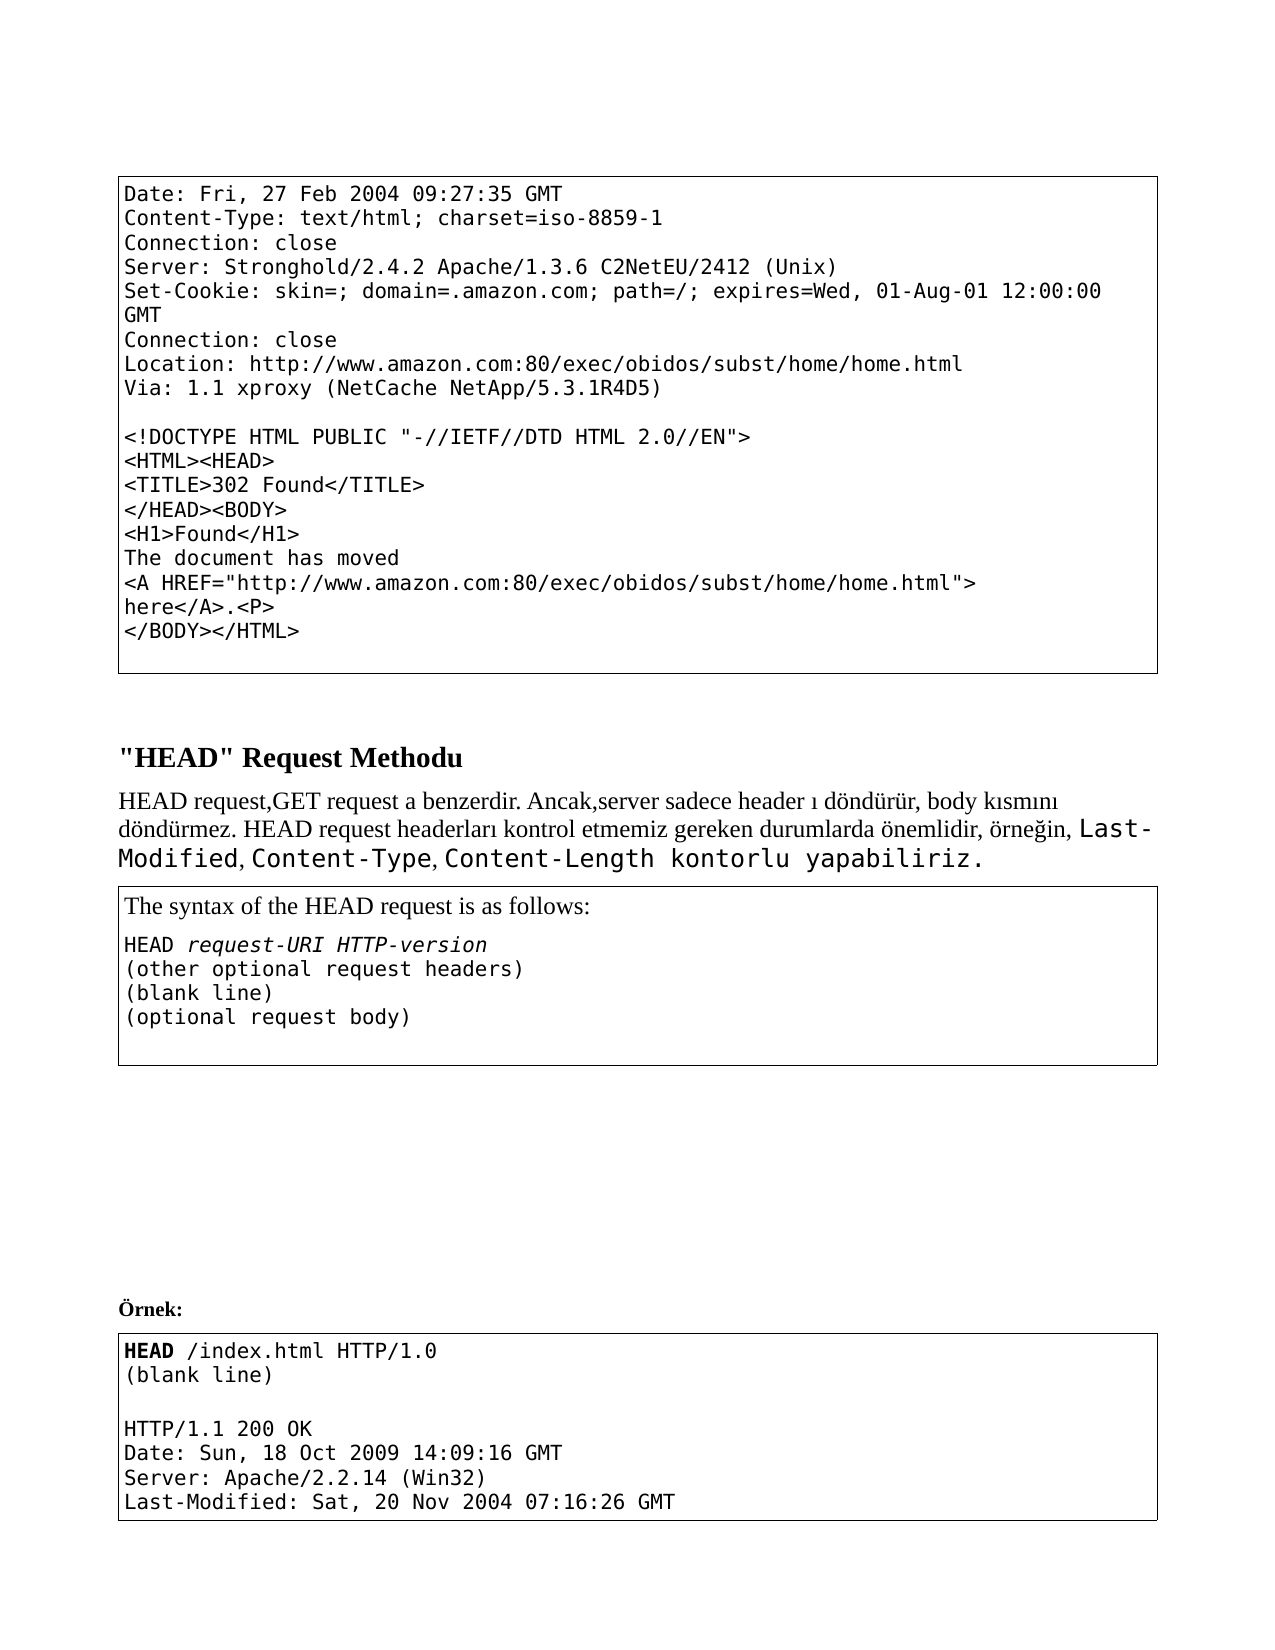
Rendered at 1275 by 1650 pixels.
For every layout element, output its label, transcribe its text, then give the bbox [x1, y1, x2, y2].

table_header Date: Fri, 27 Feb 2004 09:27:35 GMT Content-Type: text/html; charset=iso-8859-1 Connection: close Server: Stronghold/2.4.2 Apache/1.3.6 C2NetEU/2412 (Unix) Set-Cookie: skin=; domain=.amazon.com; path=/; expires=Wed, 01-Aug-01 12:00:00 GMT Connection: close Location: http://www.amazon.com:80/exec/obidos/subst/home/home.html Via: 1.1 xproxy (NetCache NetApp/5.3.1R4D5) <!DOCTYPE HTML PUBLIC "-//IETF//DTD HTML 2.0//EN"> <HTML><HEAD> <TITLE>302 Found</TITLE> </HEAD><BODY> <H1>Found</H1> The document has moved <A HREF="http://www.amazon.com:80/exec/obidos/subst/home/home.html"> here</A>.<P> </BODY></HTML> [119, 177, 1157, 673]
table_header The syntax of the HEAD request is as follows: HEAD request-URI HTTP-version (other optional request headers) (blank line) (optional request body) [119, 887, 1157, 1065]
subtitle Örnek: [118, 1297, 1157, 1321]
table_header HEAD /index.html HTTP/1.0 (blank line) HTTP/1.1 200 OK Date: Sun, 18 Oct 2009 14:09:16 GMT Server: Apache/2.2.14 (Win32) Last-Modified: Sat, 20 Nov 2004 07:16:26 GMT [119, 1334, 1157, 1520]
subtitle "HEAD" Request Methodu [118, 740, 1157, 773]
text HEAD request,GET request a benzerdir. Ancak,server sadece header ı döndürür, body kısmını döndürmez. HEAD request headerları kontrol etmemiz gereken durumlarda önemlidir, örneğin, Last-Modified, Content-Type, Content-Length kontorlu yapabiliriz. [118, 786, 1157, 873]
